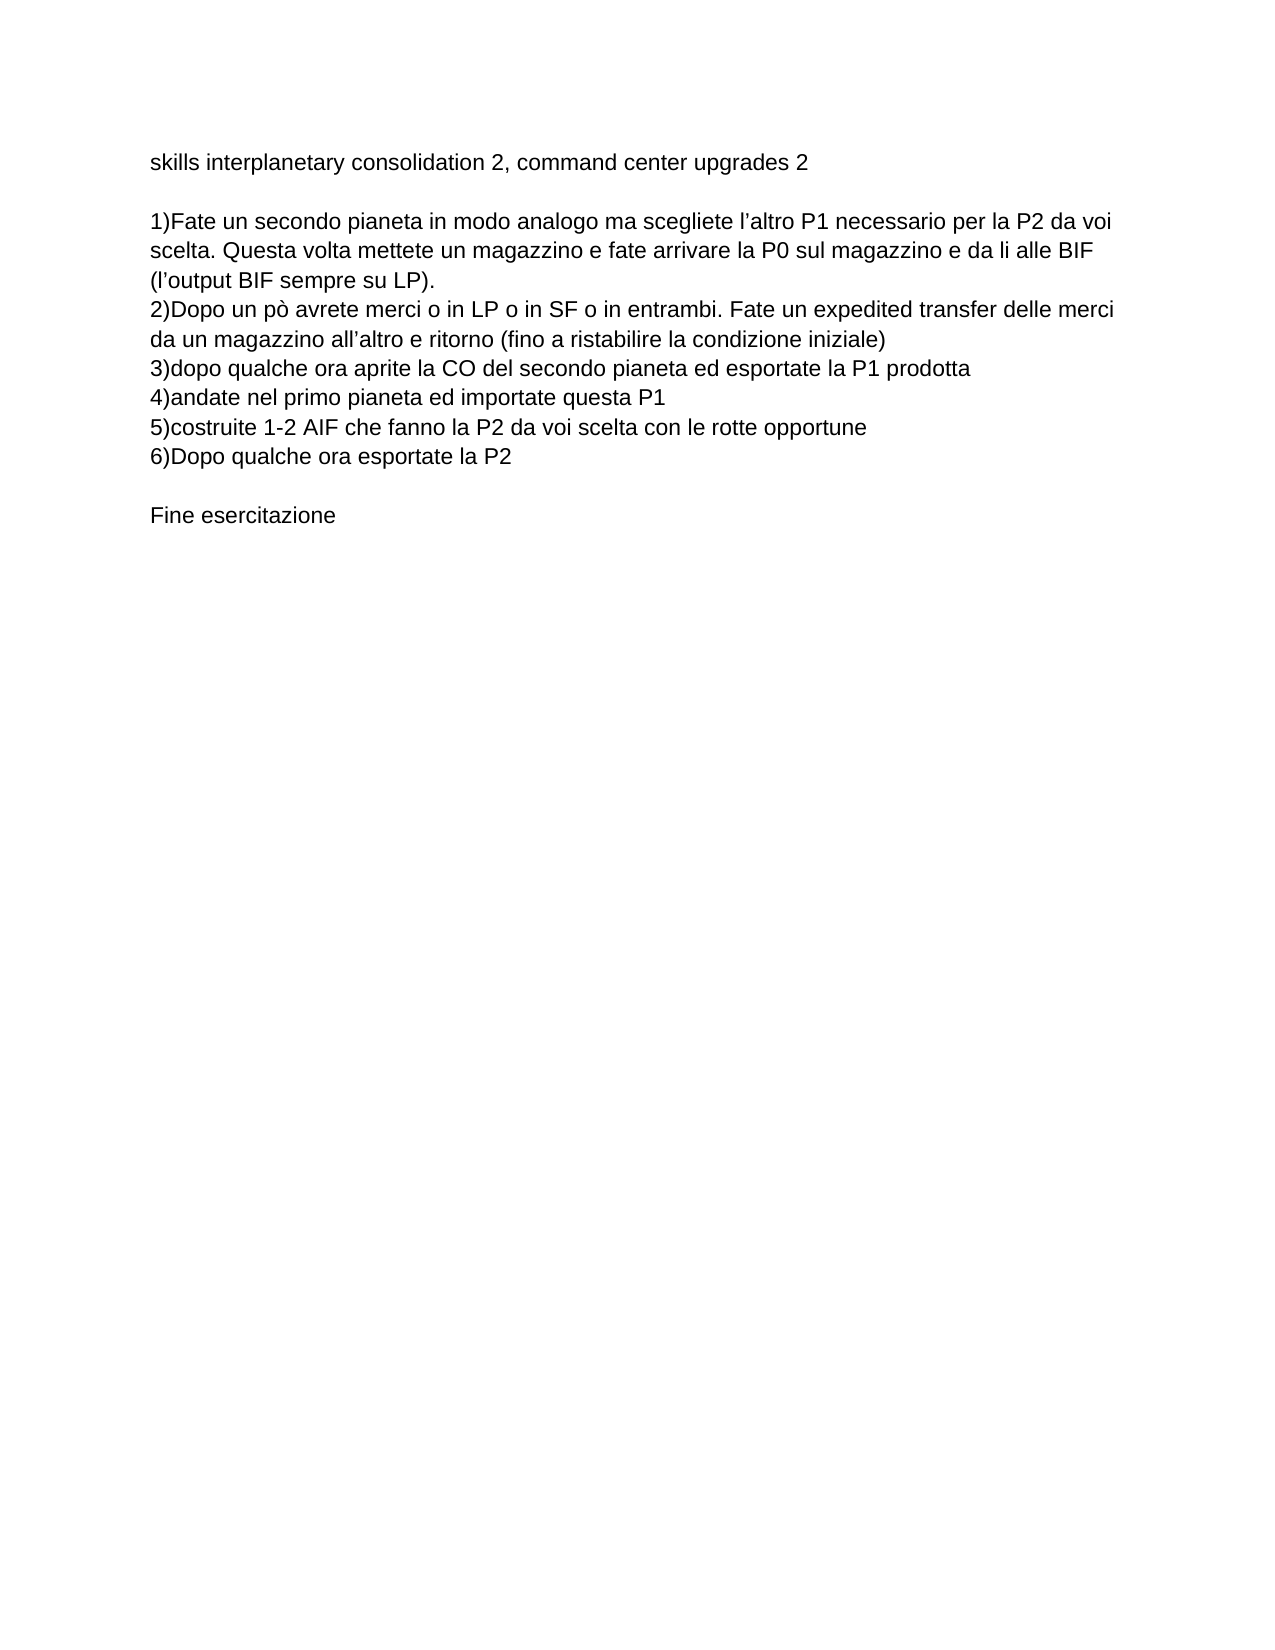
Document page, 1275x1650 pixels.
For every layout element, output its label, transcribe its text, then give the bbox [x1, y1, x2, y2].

text Fine esercitazione [150, 502, 1125, 528]
text 6)Dopo qualche ora esportate la P2 [150, 444, 1125, 469]
text 1)Fate un secondo pianeta in modo analogo ma scegliete l’altro P1 necessario per la P2 da voi scelta. Questa volta mettete un magazzino e fate arrivare la P0 sul magazzino e da li alle BIF (l’output BIF sempre su LP). [150, 209, 1125, 293]
text 5)costruite 1-2 AIF che fanno la P2 da voi scelta con le rotte opportune [150, 414, 1125, 440]
text 4)andate nel primo pianeta ed importate questa P1 [150, 385, 1125, 411]
text 3)dopo qualche ora aprite la CO del secondo pianeta ed esportate la P1 prodotta [150, 356, 1125, 381]
text skills interplanetary consolidation 2, command center upgrades 2 [150, 150, 1125, 176]
text 2)Dopo un pò avrete merci o in LP o in SF o in entrambi. Fate un expedited transfer delle merci da un magazzino all’altro e ritorno (fino a ristabilire la condizione iniziale) [150, 297, 1125, 352]
